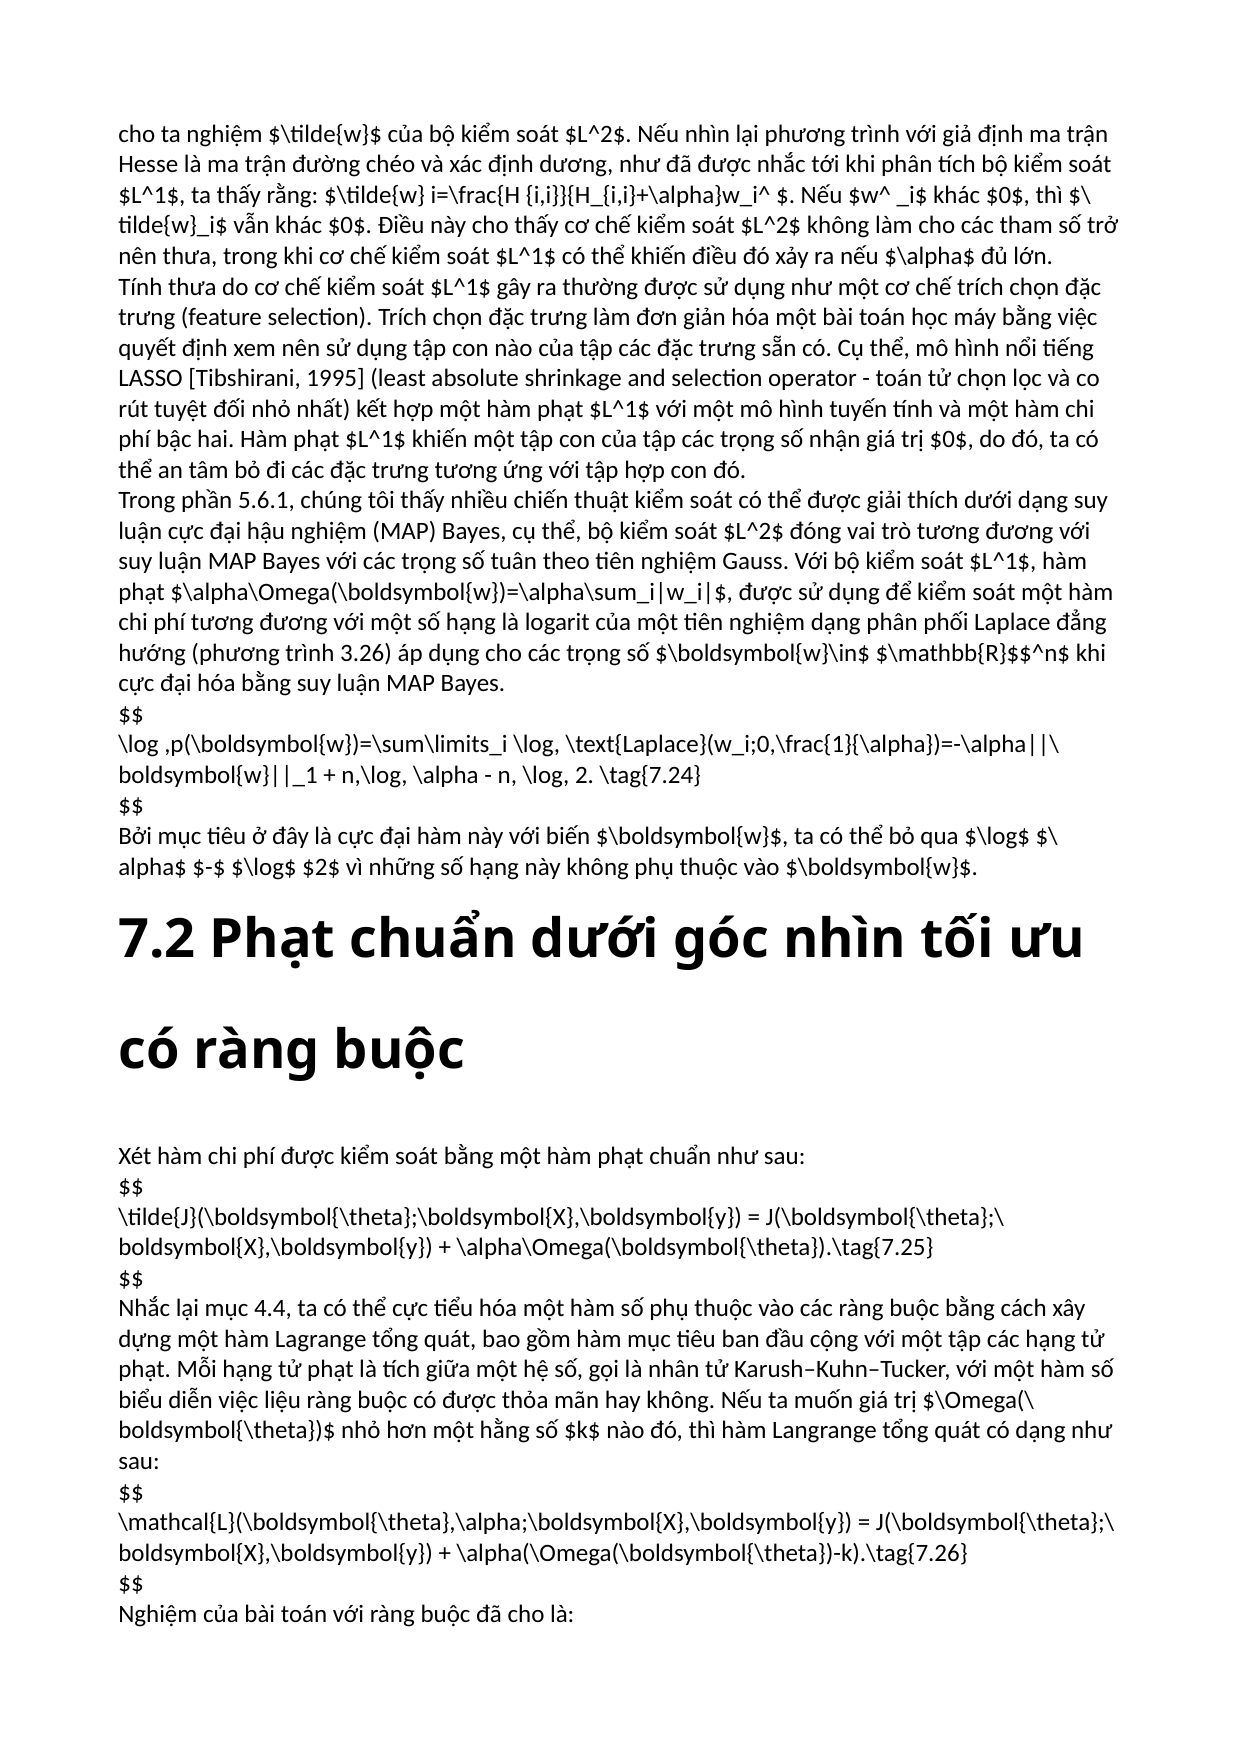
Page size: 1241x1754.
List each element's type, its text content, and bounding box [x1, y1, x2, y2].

text Xét hàm chi phí được kiểm soát bằng một hàm phạt chuẩn như sau: [118, 1140, 1122, 1170]
text Nghiệm của bài toán với ràng buộc đã cho là: [118, 1598, 1122, 1628]
text Bởi mục tiêu ở đây là cực đại hàm này với biến $\boldsymbol{w}$, ta có thể bỏ qua $\log$ $\alpha$ $-$ $\log$ $2$ vì những số hạng này không phụ thuộc vào $\boldsymbol{w}$. [118, 820, 1122, 881]
text $$ [118, 1262, 1122, 1292]
text Nhắc lại mục 4.4, ta có thể cực tiểu hóa một hàm số phụ thuộc vào các ràng buộc bằng cách xây dựng một hàm Lagrange tổng quát, bao gồm hàm mục tiêu ban đầu cộng với một tập các hạng tử phạt. Mỗi hạng tử phạt là tích giữa một hệ số, gọi là nhân tử Karush–Kuhn–Tucker, với một hàm số biểu diễn việc liệu ràng buộc có được thỏa mãn hay không. Nếu ta muốn giá trị $\Omega(\boldsymbol{\theta})$ nhỏ hơn một hằng số $k$ nào đó, thì hàm Langrange tổng quát có dạng như sau: [118, 1292, 1122, 1476]
text cho ta nghiệm $\tilde{w}$ của bộ kiểm soát $L^2$. Nếu nhìn lại phương trình với giả định ma trận Hesse là ma trận đường chéo và xác định dương, như đã được nhắc tới khi phân tích bộ kiểm soát $L^1$, ta thấy rằng: $\tilde{w} i=\frac{H {i,i}}{H_{i,i}+\alpha}w_i^ $. Nếu $w^ _i$ khác $0$, thì $\tilde{w}_i$ vẫn khác $0$. Điều này cho thấy cơ chế kiểm soát $L^2$ không làm cho các tham số trở nên thưa, trong khi cơ chế kiểm soát $L^1$ có thể khiến điều đó xảy ra nếu $\alpha$ đủ lớn. [118, 118, 1122, 271]
text $$ [118, 1170, 1122, 1201]
text Trong phần 5.6.1, chúng tôi thấy nhiều chiến thuật kiểm soát có thể được giải thích dưới dạng suy luận cực đại hậu nghiệm (MAP) Bayes, cụ thể, bộ kiểm soát $L^2$ đóng vai trò tương đương với suy luận MAP Bayes với các trọng số tuân theo tiên nghiệm Gauss. Với bộ kiểm soát $L^1$, hàm phạt $\alpha\Omega(\boldsymbol{w})=\alpha\sum_i|w_i|$, được sử dụng để kiểm soát một hàm chi phí tương đương với một số hạng là logarit của một tiên nghiệm dạng phân phối Laplace đẳng hướng (phương trình 3.26) áp dụng cho các trọng số $\boldsymbol{w}\in$ $\mathbb{R}$$^n$ khi cực đại hóa bằng suy luận MAP Bayes. [118, 484, 1122, 698]
text \tilde{J}(\boldsymbol{\theta};\boldsymbol{X},\boldsymbol{y}) = J(\boldsymbol{\theta};\boldsymbol{X},\boldsymbol{y}) + \alpha\Omega(\boldsymbol{\theta}).\tag{7.25} [118, 1201, 1122, 1262]
text \log ,p(\boldsymbol{w})=\sum\limits_i \log, \text{Laplace}(w_i;0,\frac{1}{\alpha})=-\alpha||\boldsymbol{w}||_1 + n,\log, \alpha - n, \log, 2. \tag{7.24} [118, 728, 1122, 789]
text $$ [118, 1567, 1122, 1598]
subtitle 7.2 Phạt chuẩn dưới góc nhìn tối ưu có ràng buộc [118, 900, 1122, 1084]
text Tính thưa do cơ chế kiểm soát $L^1$ gây ra thường được sử dụng như một cơ chế trích chọn đặc trưng (feature selection). Trích chọn đặc trưng làm đơn giản hóa một bài toán học máy bằng việc quyết định xem nên sử dụng tập con nào của tập các đặc trưng sẵn có. Cụ thể, mô hình nổi tiếng LASSO [Tibshirani, 1995] (least absolute shrinkage and selection operator - toán tử chọn lọc và co rút tuyệt đối nhỏ nhất) kết hợp một hàm phạt $L^1$ với một mô hình tuyến tính và một hàm chi phí bậc hai. Hàm phạt $L^1$ khiến một tập con của tập các trọng số nhận giá trị $0$, do đó, ta có thể an tâm bỏ đi các đặc trưng tương ứng với tập hợp con đó. [118, 271, 1122, 484]
text $$ [118, 1476, 1122, 1506]
text $$ [118, 789, 1122, 820]
text \mathcal{L}(\boldsymbol{\theta},\alpha;\boldsymbol{X},\boldsymbol{y}) = J(\boldsymbol{\theta};\boldsymbol{X},\boldsymbol{y}) + \alpha(\Omega(\boldsymbol{\theta})-k).\tag{7.26} [118, 1506, 1122, 1567]
text $$ [118, 698, 1122, 728]
